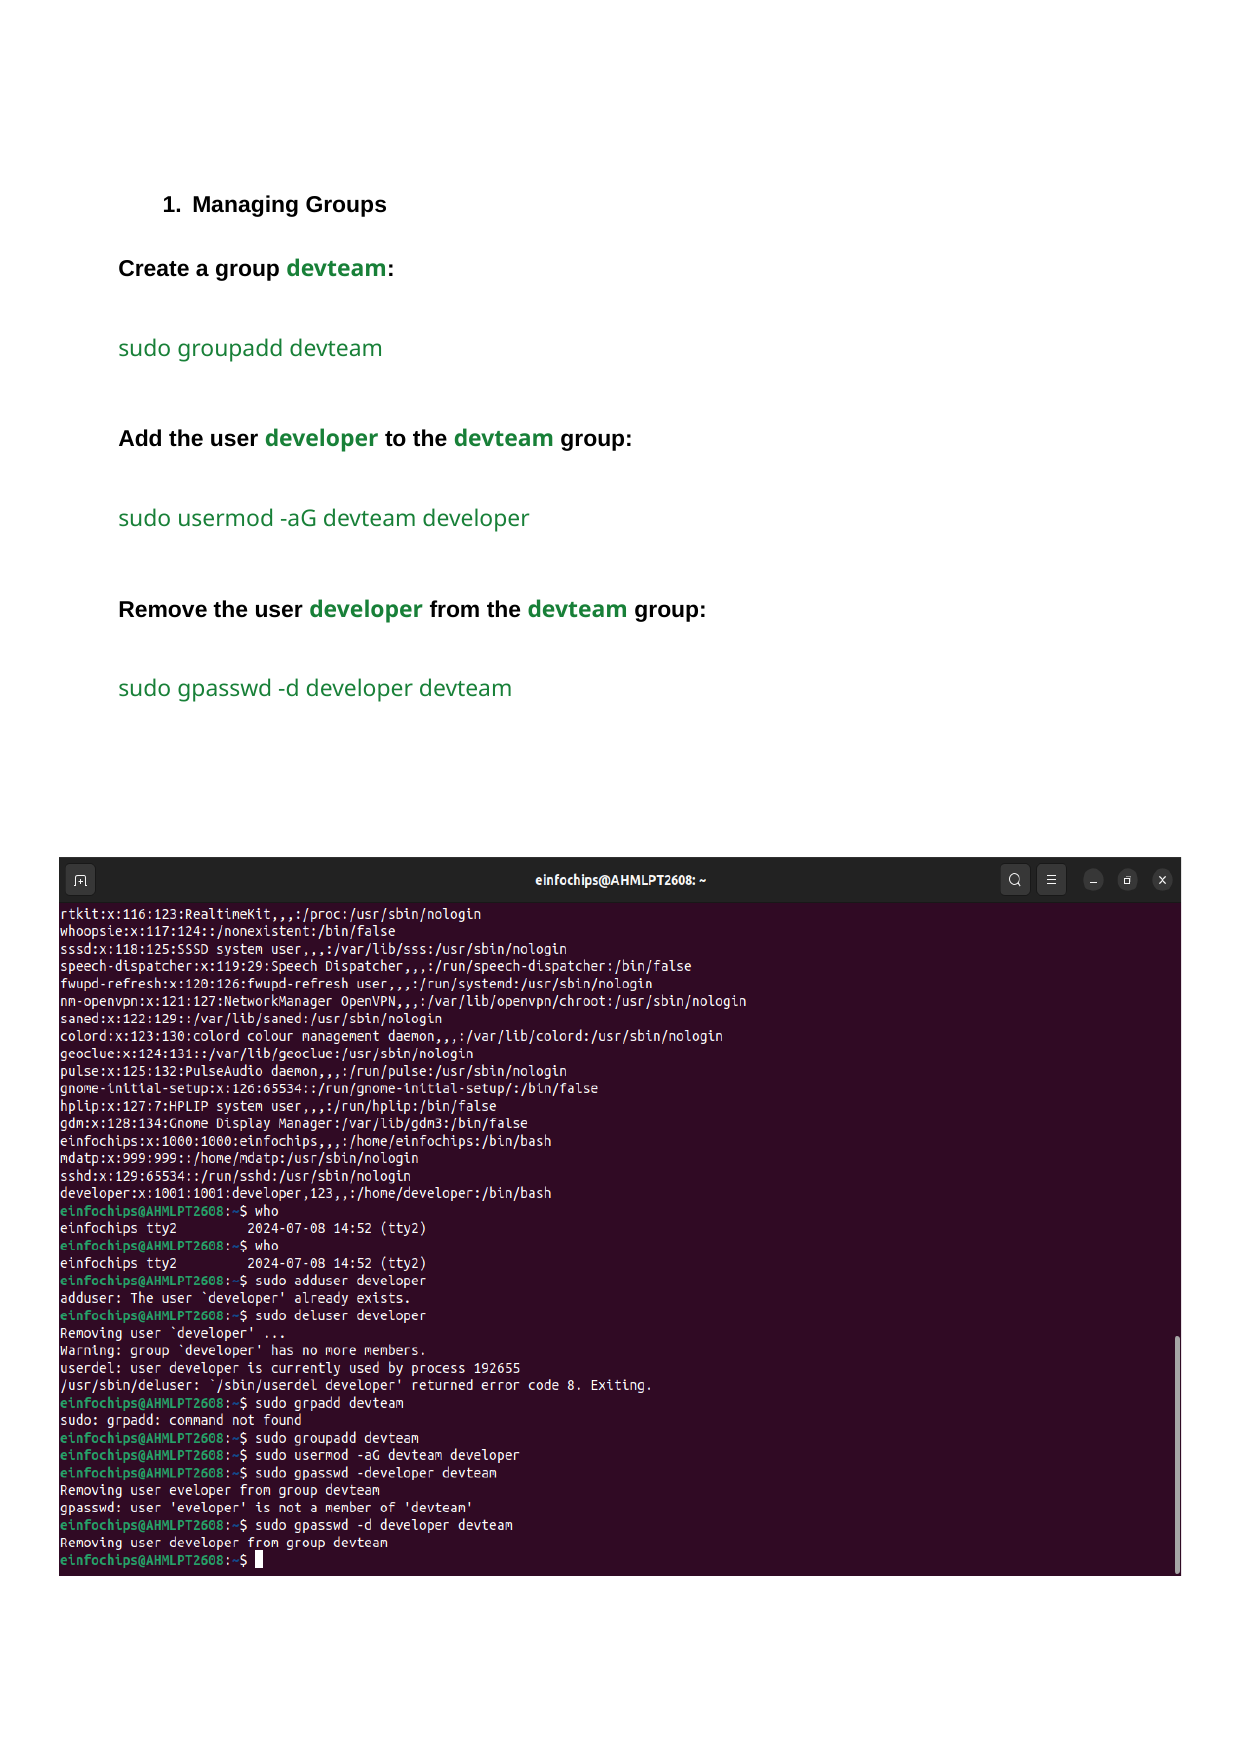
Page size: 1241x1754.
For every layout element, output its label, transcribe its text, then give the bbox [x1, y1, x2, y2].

text Remove the user developer from the devteam group: sudo gpasswd -d developer devteam [118, 592, 1122, 703]
text Create a group devteam: sudo groupadd devteam [118, 252, 1122, 363]
list Managing Groups [162, 191, 1122, 217]
picture [59, 857, 1182, 1576]
text Add the user developer to the devteam group: sudo usermod -aG devteam developer [118, 422, 1122, 533]
